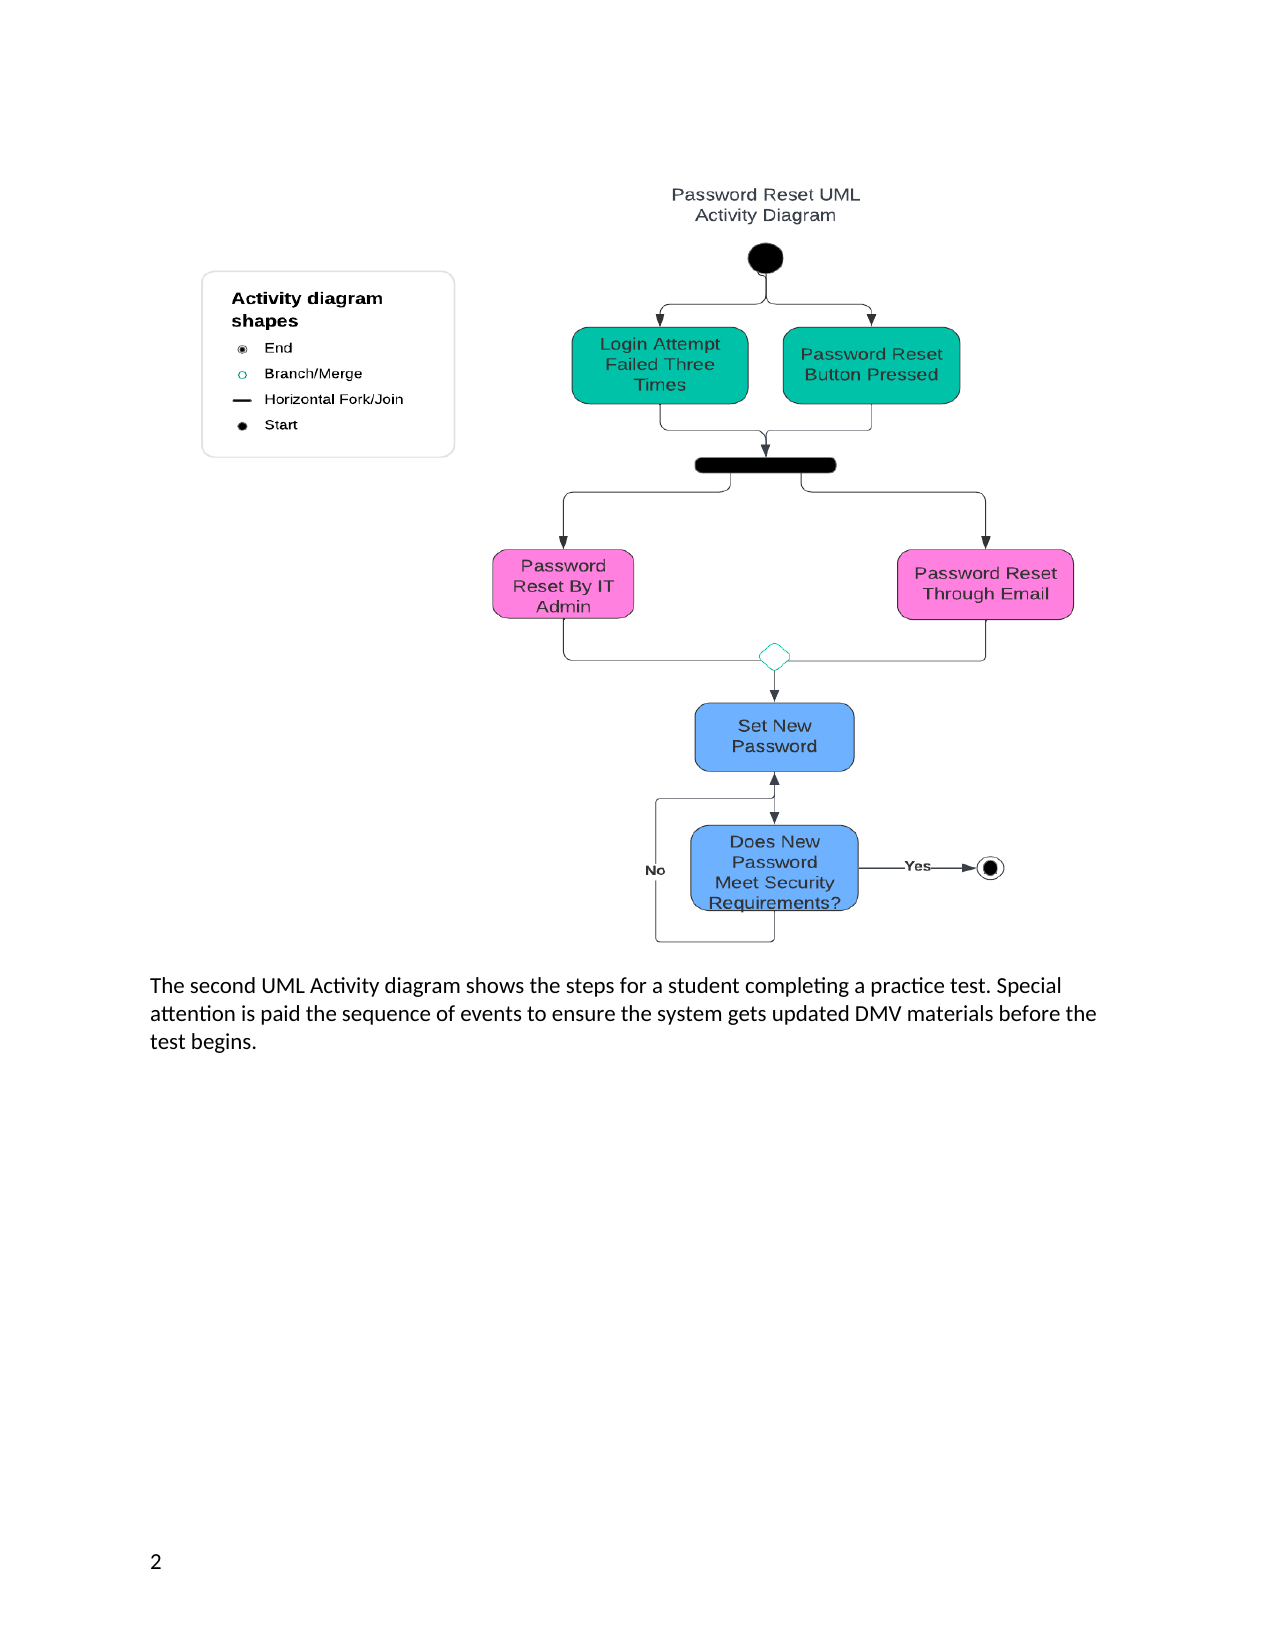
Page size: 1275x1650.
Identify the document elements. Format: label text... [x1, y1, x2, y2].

picture [166, 150, 1109, 972]
text The second UML Activity diagram shows the steps for a student completing a practice test. Special attention is paid the sequence of events to ensure the system gets updated DMV materials before the test begins. [150, 150, 1125, 1055]
